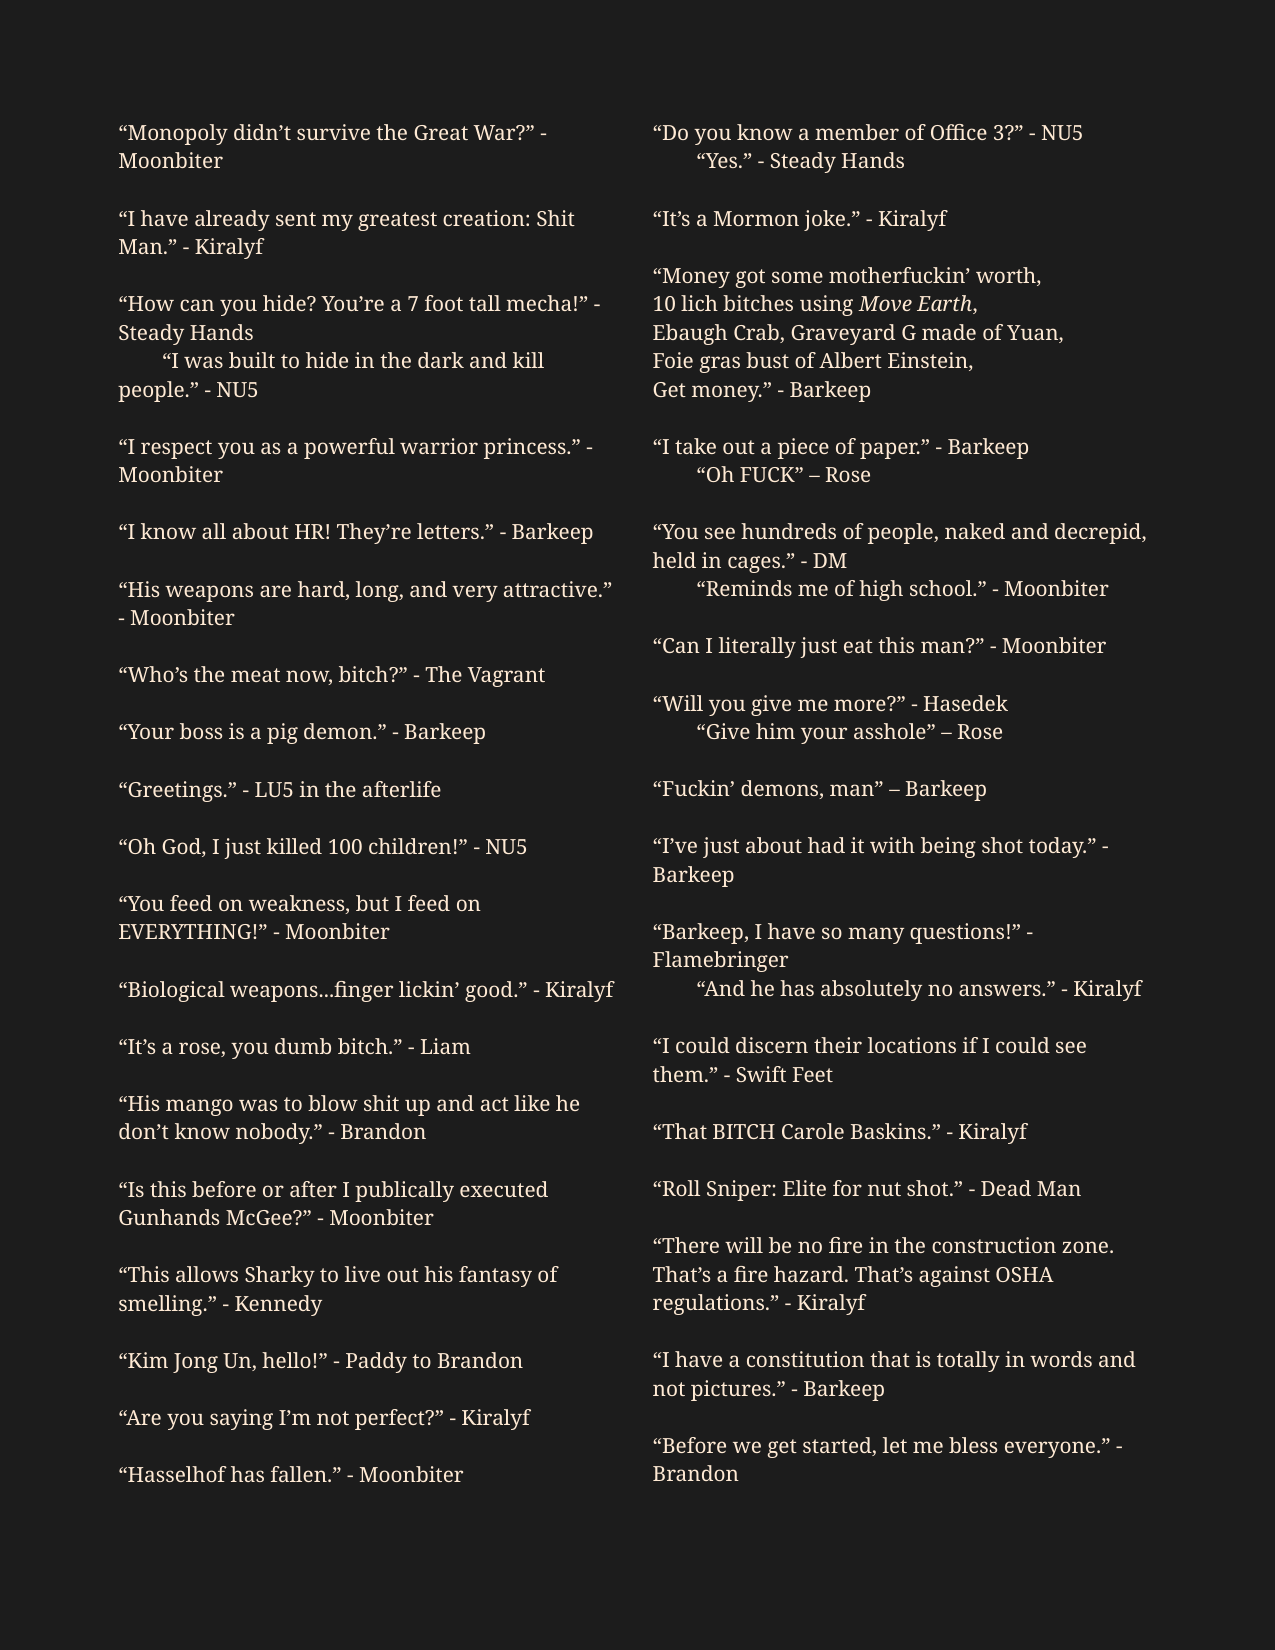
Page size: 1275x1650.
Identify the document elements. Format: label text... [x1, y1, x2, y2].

text “Will you give me more?” - Hasedek [652, 689, 1157, 717]
text “You see hundreds of people, naked and decrepid, held in cages.” - DM [652, 517, 1157, 574]
text “I have a constitution that is totally in words and not pictures.” - Barkeep [652, 1345, 1157, 1402]
text “Fuckin’ demons, man” – Barkeep [652, 774, 1157, 803]
text “Your boss is a pig demon.” - Barkeep [118, 717, 622, 746]
text “I was built to hide in the dark and kill people.” - NU5 [118, 346, 622, 403]
text “And he has absolutely no answers.” - Kiralyf [652, 974, 1157, 1002]
text “Reminds me of high school.” - Moonbiter [652, 574, 1157, 603]
text “I take out a piece of paper.” - Barkeep [652, 432, 1157, 460]
text Foie gras bust of Albert Einstein, [652, 346, 1157, 375]
text “You feed on weakness, but I feed on EVERYTHING!” - Moonbiter [118, 889, 622, 946]
text “Greetings.” - LU5 in the afterlife [118, 775, 622, 803]
text “Oh God, I just killed 100 children!” - NU5 [118, 832, 622, 860]
text “That BITCH Carole Baskins.” - Kiralyf [652, 1117, 1157, 1145]
text “His weapons are hard, long, and very attractive.” - Moonbiter [118, 575, 622, 632]
text “Money got some motherfuckin’ worth, [652, 261, 1157, 289]
text “Kim Jong Un, hello!” - Paddy to Brandon [118, 1346, 622, 1374]
text “I have already sent my greatest creation: Shit Man.” - Kiralyf [118, 204, 622, 261]
text “Oh FUCK” – Rose [652, 460, 1157, 489]
text “Give him your asshole” – Rose [652, 717, 1157, 746]
text “There will be no fire in the construction zone. That’s a fire hazard. That’s against OSHA regulations.” - Kiralyf [652, 1231, 1157, 1317]
text “Monopoly didn’t survive the Great War?” - Moonbiter [118, 118, 622, 175]
text “It’s a rose, you dumb bitch.” - Liam [118, 1032, 622, 1060]
text “Roll Sniper: Elite for nut shot.” - Dead Man [652, 1174, 1157, 1202]
text “This allows Sharky to live out his fantasy of smelling.” - Kennedy [118, 1260, 622, 1317]
text “Yes.” - Steady Hands [652, 147, 1157, 175]
text “Barkeep, I have so many questions!” - Flamebringer [652, 917, 1157, 974]
text “I could discern their locations if I could see them.” - Swift Feet [652, 1031, 1157, 1088]
text “Hasselhof has fallen.” - Moonbiter [118, 1460, 622, 1489]
text “Who’s the meat now, bitch?” - The Vagrant [118, 660, 622, 689]
text “It’s a Mormon joke.” - Kiralyf [652, 204, 1157, 232]
text “Can I literally just eat this man?” - Moonbiter [652, 632, 1157, 660]
text Ebaugh Crab, Graveyard G made of Yuan, [652, 318, 1157, 346]
text “How can you hide? You’re a 7 foot tall mecha!” - Steady Hands [118, 289, 622, 346]
text Get money.” - Barkeep [652, 375, 1157, 403]
text “Before we get started, let me bless everyone.” - Brandon [652, 1431, 1157, 1488]
text “I’ve just about had it with being shot today.” -Barkeep [652, 832, 1157, 888]
text “I respect you as a powerful warrior princess.” - Moonbiter [118, 432, 622, 489]
text 10 lich bitches using Move Earth, [652, 289, 1157, 318]
text “Biological weapons...finger lickin’ good.” - Kiralyf [118, 975, 622, 1003]
text “Is this before or after I publically executed Gunhands McGee?” - Moonbiter [118, 1175, 622, 1232]
text “Do you know a member of Office 3?” - NU5 [652, 118, 1157, 147]
text “Are you saying I’m not perfect?” - Kiralyf [118, 1403, 622, 1432]
text “I know all about HR! They’re letters.” - Barkeep [118, 517, 622, 546]
text “His mango was to blow shit up and act like he don’t know nobody.” - Brandon [118, 1089, 622, 1146]
